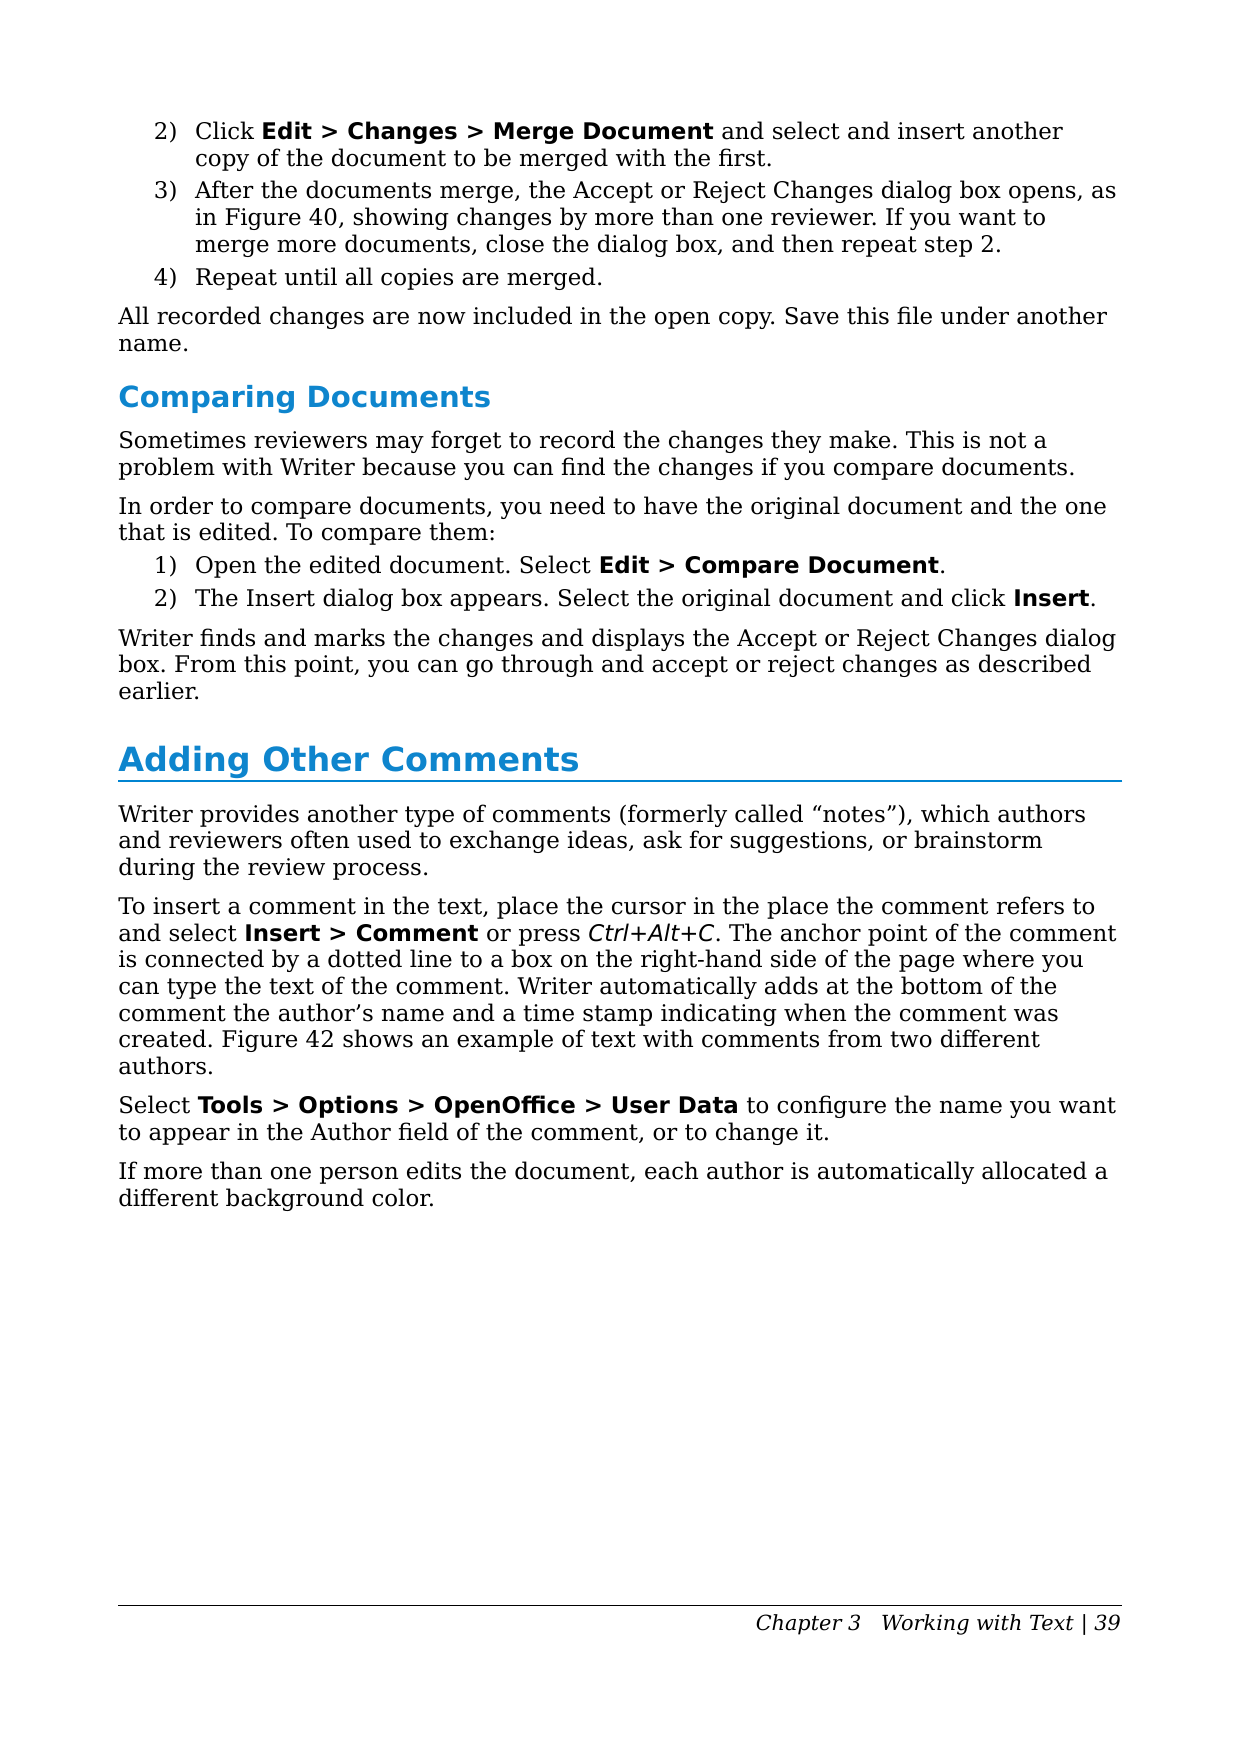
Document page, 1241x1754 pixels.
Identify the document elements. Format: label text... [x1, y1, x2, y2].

list The Insert dialog box appears. Select the original document and click Insert. [177, 586, 1122, 612]
text Select Tools > Options > OpenOffice > User Data to configure the name you want to appear in the Author field of the comment, or to change it. [118, 1092, 1122, 1146]
text All recorded changes are now included in the open copy. Save this file under another name. [118, 303, 1122, 356]
text If more than one person edits the document, each author is automatically allocated a different background color. [118, 1158, 1122, 1212]
list In order to compare documents, you need to have the original document and the one that is edited. To compare them: [118, 493, 1122, 546]
list Click Edit > Changes > Merge Document and select and insert another copy of the document to be merged with the first. [177, 118, 1122, 171]
list Open the edited document. Select Edit > Compare Document. [177, 553, 1122, 579]
text Sometimes reviewers may forget to record the changes they make. This is not a problem with Writer because you can find the changes if you compare documents. [118, 427, 1122, 480]
text To insert a comment in the text, place the cursor in the place the comment refers to and select Insert > Comment or press Ctrl+Alt+C. The anchor point of the comment is connected by a dotted line to a box on the right-hand side of the page where you can type the text of the comment. Writer automatically adds at the bottom of the comment the author’s name and a time stamp indicating when the comment was created. Figure 42 shows an example of text with comments from two different authors. [118, 893, 1122, 1080]
list After the documents merge, the Accept or Reject Changes dialog box opens, as in Figure 40, showing changes by more than one reviewer. If you want to merge more documents, close the dialog box, and then repeat step 2. [177, 178, 1122, 258]
text Writer finds and marks the changes and displays the Accept or Reject Changes dialog box. From this point, you can go through and accept or reject changes as described earlier. [118, 625, 1122, 705]
subtitle Adding Other Comments [118, 741, 1122, 780]
text Writer provides another type of comments (formerly called “notes”), which authors and reviewers often used to exchange ideas, ask for suggestions, or brainstorm during the review process. [118, 801, 1122, 881]
list Repeat until all copies are merged. [177, 264, 1122, 291]
subtitle Comparing Documents [118, 381, 1122, 415]
